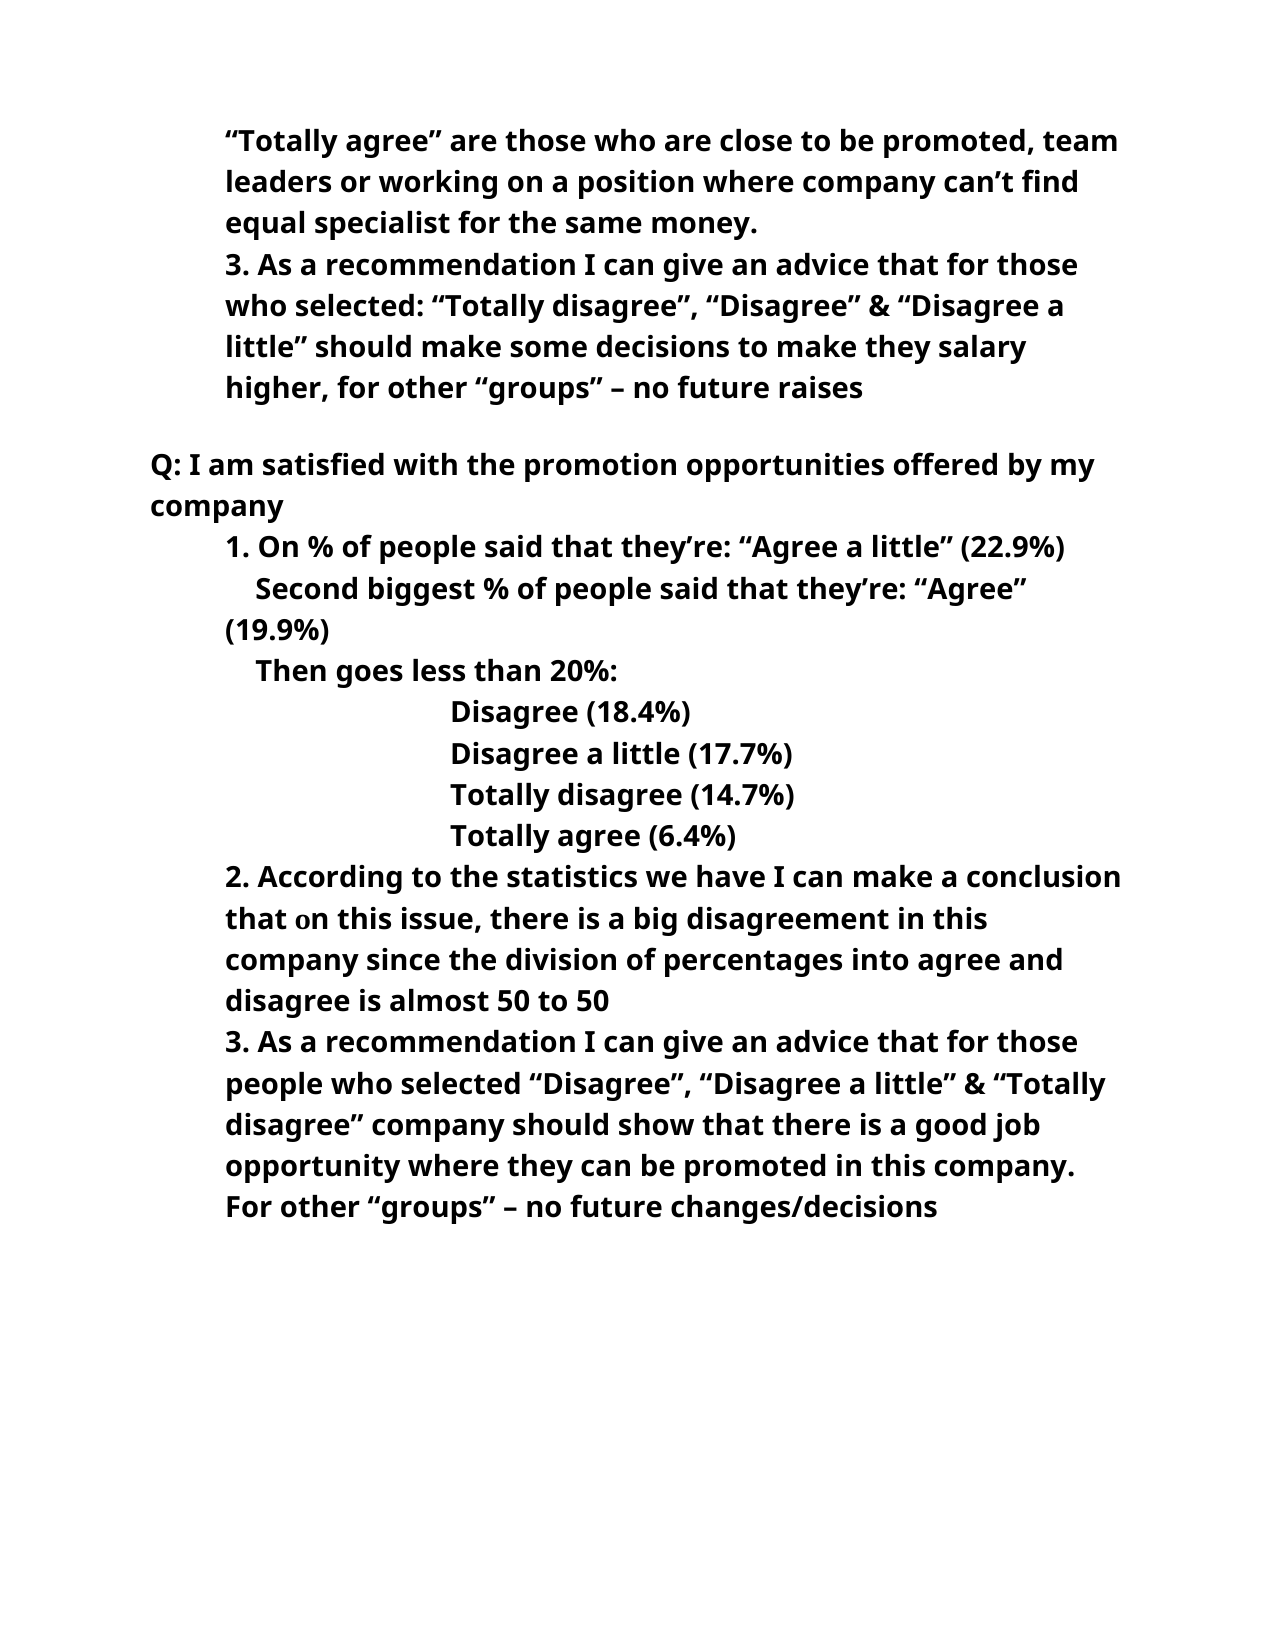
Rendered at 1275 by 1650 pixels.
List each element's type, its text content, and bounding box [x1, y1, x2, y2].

subtitle Then goes less than 20%: [225, 650, 1125, 690]
subtitle Totally agree (6.4%) [225, 815, 1125, 855]
subtitle Disagree (18.4%) [225, 692, 1125, 731]
subtitle “Totally agree” are those who are close to be promoted, team leaders or working on a position where company can’t find equal specialist for the same money. [225, 120, 1125, 242]
subtitle 1. On % of people said that they’re: “Agree a little” (22.9%) [225, 527, 1125, 566]
subtitle 3. As a recommendation I can give an advice that for those people who selected “Disagree”, “Disagree a little” & “Totally disagree” company should show that there is a good job opportunity where they can be promoted in this company. For other “groups” – no future changes/decisions [225, 1022, 1125, 1226]
subtitle 3. As a recommendation I can give an advice that for those who selected: “Totally disagree”, “Disagree” & “Disagree a little” should make some decisions to make they salary higher, for other “groups” – no future raises [225, 244, 1125, 407]
subtitle 2. According to the statistics we have I can make a conclusion that on this issue, there is a big disagreement in this company since the division of percentages into agree and disagree is almost 50 to 50 [225, 857, 1125, 1020]
subtitle Totally disagree (14.7%) [225, 774, 1125, 814]
subtitle Disagree a little (17.7%) [225, 733, 1125, 773]
subtitle Second biggest % of people said that they’re: “Agree” (19.9%) [225, 568, 1125, 649]
subtitle Q: I am satisfied with the promotion opportunities offered by my company [150, 444, 1125, 525]
